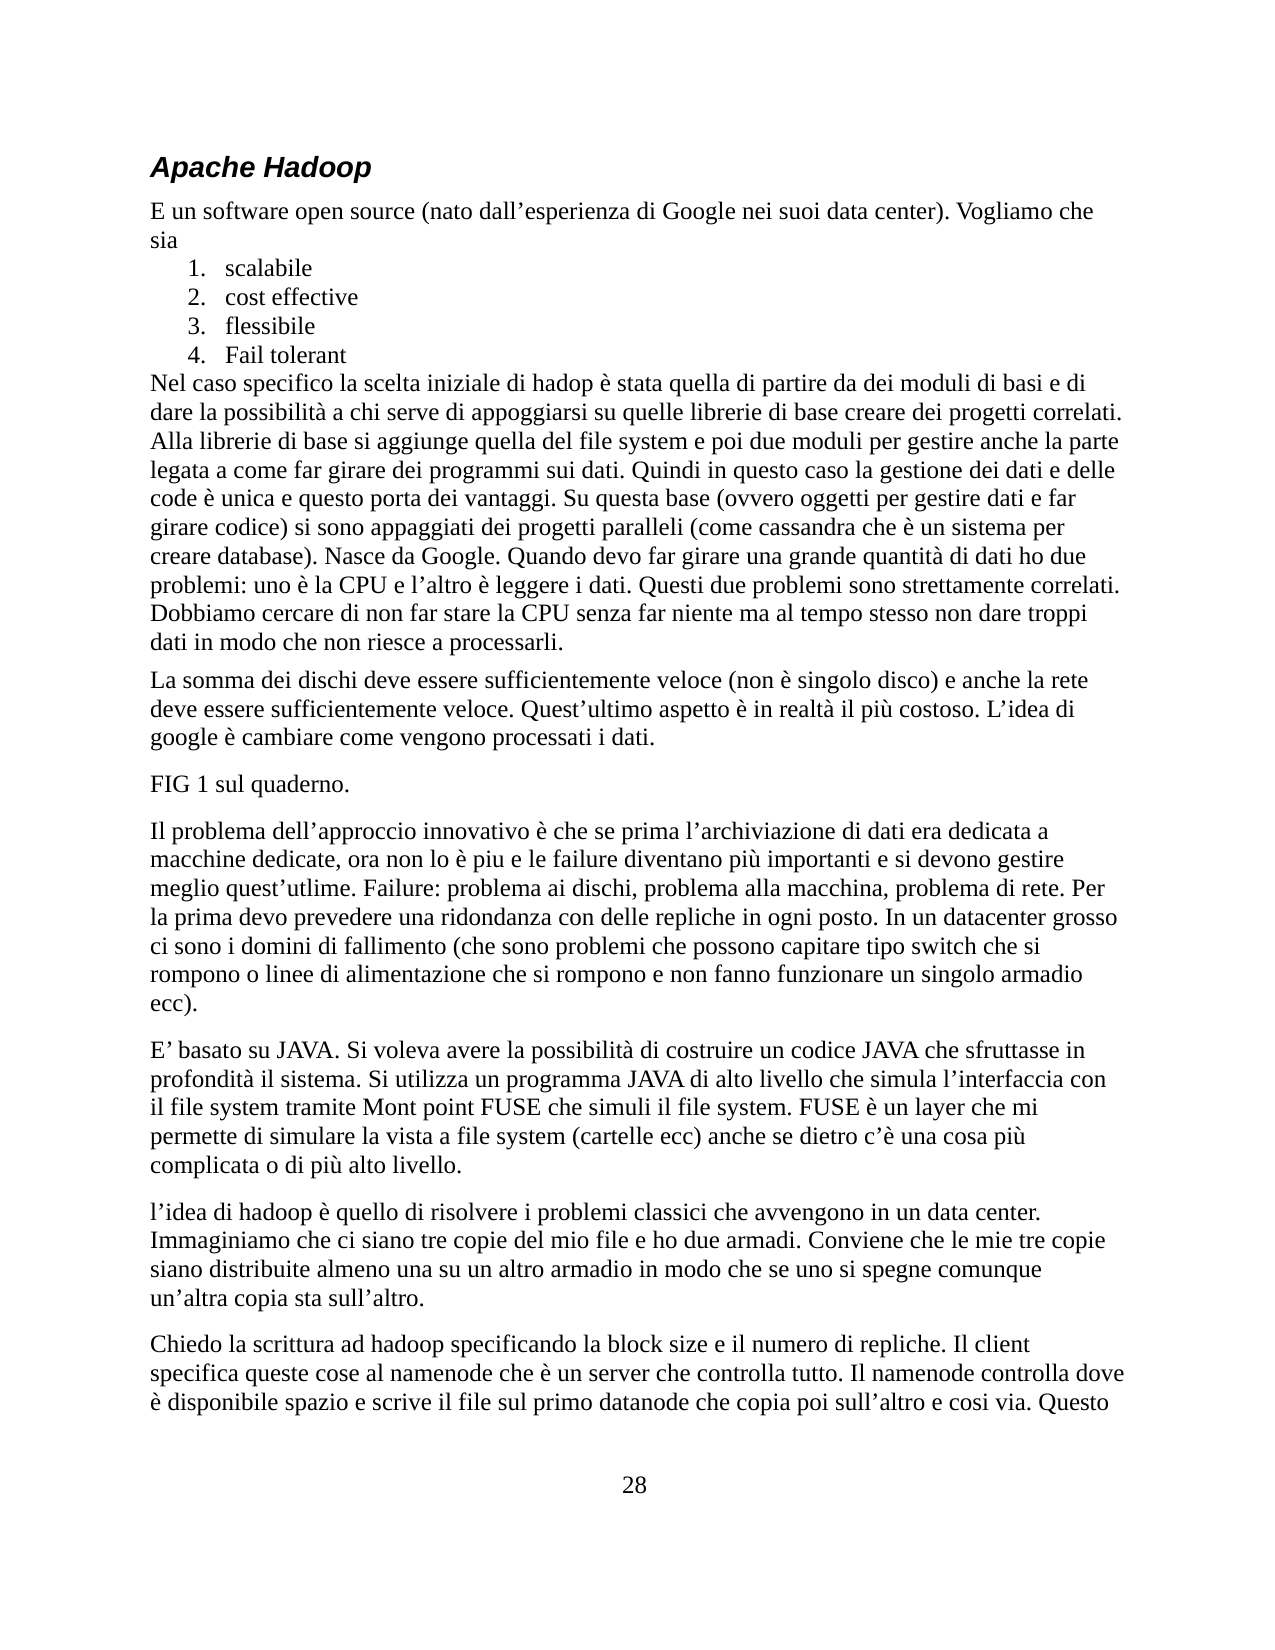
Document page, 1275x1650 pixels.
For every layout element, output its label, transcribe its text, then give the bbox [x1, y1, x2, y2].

list cost effective [187, 282, 1125, 311]
list scalabile [187, 253, 1125, 282]
list flessibile [187, 311, 1125, 340]
text Nel caso specifico la scelta iniziale di hadop è stata quella di partire da dei moduli di basi e di dare la possibilità a chi serve di appoggiarsi su quelle librerie di base creare dei progetti correlati. Alla librerie di base si aggiunge quella del file system e poi due moduli per gestire anche la parte legata a come far girare dei programmi sui dati. Quindi in questo caso la gestione dei dati e delle code è unica e questo porta dei vantaggi. Su questa base (ovvero oggetti per gestire dati e far girare codice) si sono appaggiati dei progetti paralleli (come cassandra che è un sistema per creare database). Nasce da Google. Quando devo far girare una grande quantità di dati ho due problemi: uno è la CPU e l’altro è leggere i dati. Questi due problemi sono strettamente correlati. Dobbiamo cercare di non far stare la CPU senza far niente ma al tempo stesso non dare troppi dati in modo che non riesce a processarli. [150, 368, 1125, 656]
list Fail tolerant [187, 340, 1125, 368]
text E un software open source (nato dall’esperienza di Google nei suoi data center). Vogliamo che sia [150, 196, 1125, 253]
text l’idea di hadoop è quello di risolvere i problemi classici che avvengono in un data center. Immaginiamo che ci siano tre copie del mio file e ho due armadi. Conviene che le mie tre copie siano distribuite almeno una su un altro armadio in modo che se uno si spegne comunque un’altra copia sta sull’altro. [150, 1197, 1125, 1312]
text Chiedo la scrittura ad hadoop specificando la block size e il numero di repliche. Il client specifica queste cose al namenode che è un server che controlla tutto. Il namenode controlla dove è disponibile spazio e scrive il file sul primo datanode che copia poi sull’altro e cosi via. Questo [150, 1329, 1125, 1416]
text La somma dei dischi deve essere sufficientemente veloce (non è singolo disco) e anche la rete deve essere sufficientemente veloce. Quest’ultimo aspetto è in realtà il più costoso. L’idea di google è cambiare come vengono processati i dati. [150, 665, 1125, 751]
text E’ basato su JAVA. Si voleva avere la possibilità di costruire un codice JAVA che sfruttasse in profondità il sistema. Si utilizza un programma JAVA di alto livello che simula l’interfaccia con il file system tramite Mont point FUSE che simuli il file system. FUSE è un layer che mi permette di simulare la vista a file system (cartelle ecc) anche se dietro c’è una cosa più complicata o di più alto livello. [150, 1035, 1125, 1179]
subtitle Apache Hadoop [150, 150, 1125, 183]
text Il problema dell’approccio innovativo è che se prima l’archiviazione di dati era dedicata a macchine dedicate, ora non lo è piu e le failure diventano più importanti e si devono gestire meglio quest’utlime. Failure: problema ai dischi, problema alla macchina, problema di rete. Per la prima devo prevedere una ridondanza con delle repliche in ogni posto. In un datacenter grosso ci sono i domini di fallimento (che sono problemi che possono capitare tipo switch che si rompono o linee di alimentazione che si rompono e non fanno funzionare un singolo armadio ecc). [150, 816, 1125, 1017]
text FIG 1 sul quaderno. [150, 769, 1125, 798]
